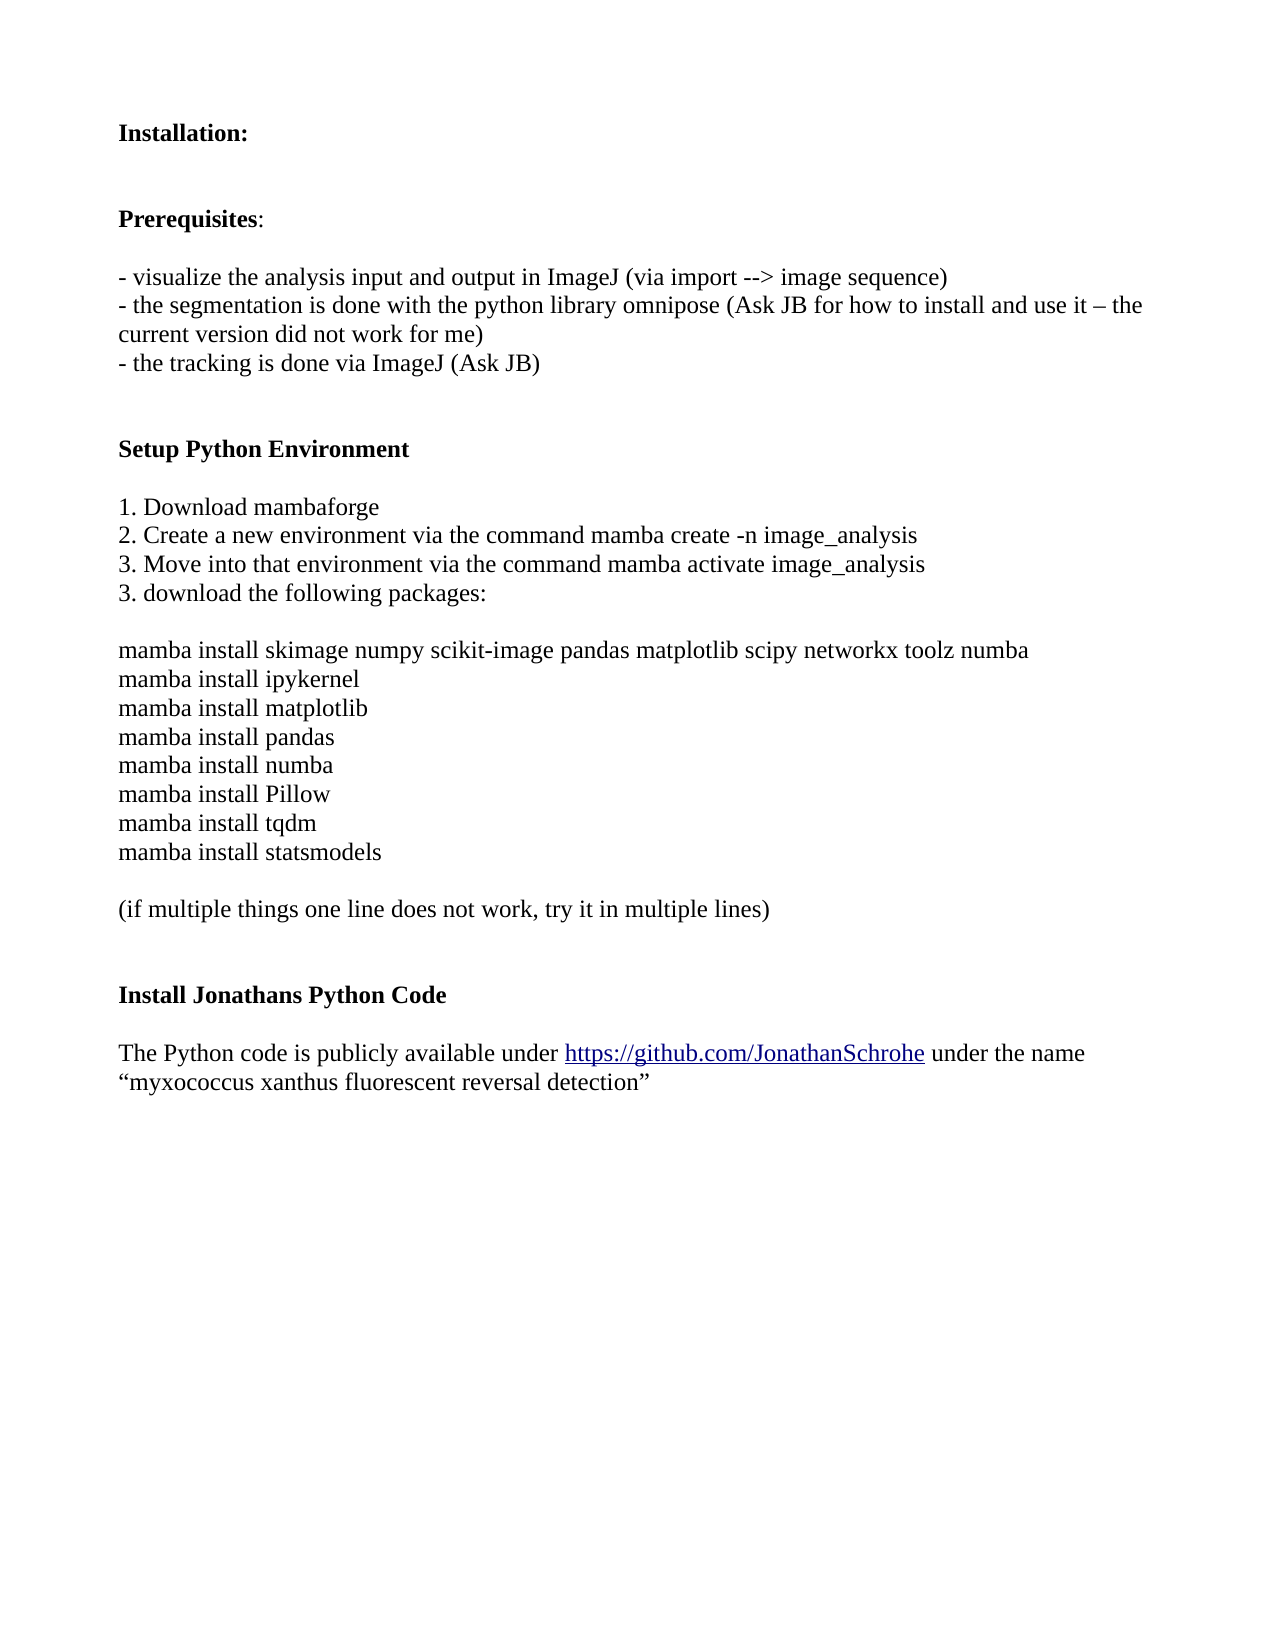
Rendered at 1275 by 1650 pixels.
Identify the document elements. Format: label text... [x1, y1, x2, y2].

text - the segmentation is done with the python library omnipose (Ask JB for how to install and use it – the current version did not work for me) [118, 291, 1157, 348]
text - visualize the analysis input and output in ImageJ (via import --> image sequence) [118, 262, 1157, 291]
text Setup Python Environment [118, 434, 1157, 463]
text Installation: [118, 118, 1157, 147]
text (if multiple things one line does not work, try it in multiple lines) [118, 894, 1157, 923]
text 1. Download mambaforge [118, 492, 1157, 521]
text 2. Create a new environment via the command mamba create -n image_analysis [118, 521, 1157, 549]
text mamba install skimage numpy scikit-image pandas matplotlib scipy networkx toolz numba mamba install ipykernel mamba install matplotlib mamba install pandas mamba install numba mamba install Pillow mamba install tqdm mamba install statsmodels [118, 636, 1157, 866]
text Prerequisites: [118, 204, 1157, 233]
text 3. download the following packages: [118, 578, 1157, 607]
text Install Jonathans Python Code [118, 981, 1157, 1009]
text 3. Move into that environment via the command mamba activate image_analysis [118, 549, 1157, 578]
text - the tracking is done via ImageJ (Ask JB) [118, 348, 1157, 377]
text The Python code is publicly available under https://github.com/JonathanSchrohe under the name “myxococcus xanthus fluorescent reversal detection” [118, 1038, 1157, 1096]
